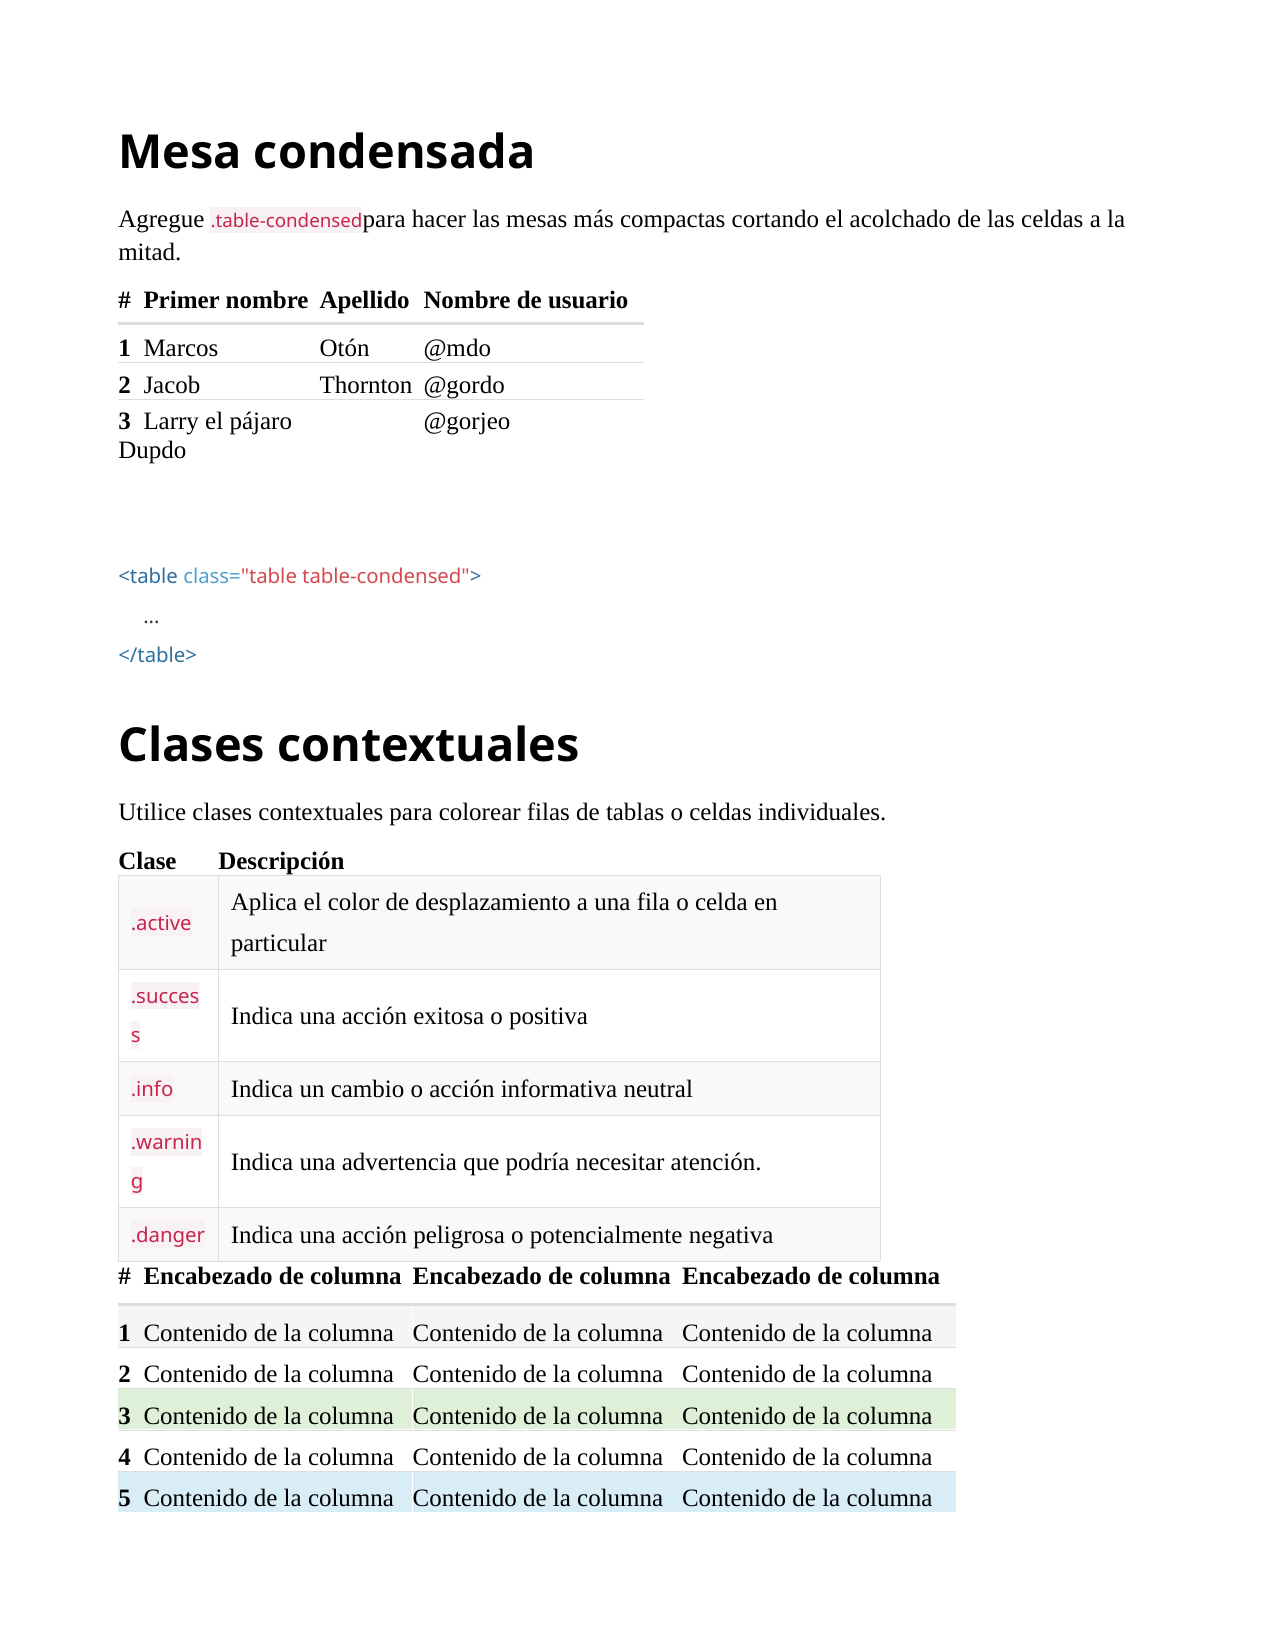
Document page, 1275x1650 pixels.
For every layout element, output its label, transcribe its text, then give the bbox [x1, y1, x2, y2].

table_cell Aplica el color de desplazamiento a una fila o celda en particular [219, 876, 880, 969]
table_cell Contenido de la columna [143, 1389, 412, 1429]
table_cell .danger [119, 1208, 218, 1261]
table_cell .warning [119, 1116, 218, 1207]
table_header # [118, 1262, 143, 1302]
table_cell Larry el pájaro [143, 400, 423, 435]
text </table> [118, 641, 1157, 669]
table_header Clase [118, 846, 218, 875]
table_cell Contenido de la columna [682, 1389, 956, 1429]
table_cell Contenido de la columna [413, 1306, 682, 1347]
table_cell @gordo [423, 363, 644, 398]
table_cell 1 [118, 325, 143, 362]
table_header Descripción [218, 846, 880, 875]
table_header Encabezado de columna [413, 1262, 682, 1302]
text Utilice clases contextuales para colorear filas de tablas o celdas individuales. [118, 797, 1157, 826]
subtitle Clases contextuales [118, 711, 1157, 775]
table_cell @gorjeo [423, 400, 644, 435]
text <table class="table table-condensed"> [118, 562, 1157, 590]
table_cell Thornton [319, 363, 423, 398]
table_cell .active [119, 876, 218, 969]
table_cell Jacob [143, 363, 319, 398]
text Agregue .table-condensedpara hacer las mesas más compactas cortando el acolchado de las celdas a la mitad. [118, 204, 1157, 266]
table_cell 3 [118, 400, 143, 435]
table_cell @mdo [423, 325, 644, 362]
table_cell Contenido de la columna [143, 1348, 412, 1388]
table_header Nombre de usuario [423, 286, 644, 322]
table_cell Otón [319, 325, 423, 362]
table_cell 3 [118, 1389, 143, 1429]
table_cell Indica una acción peligrosa o potencialmente negativa [219, 1208, 880, 1261]
table_cell Contenido de la columna [143, 1431, 412, 1471]
table_header # [118, 286, 143, 322]
table_header Primer nombre [143, 286, 319, 322]
table_cell Contenido de la columna [413, 1389, 682, 1429]
table_cell 2 [118, 1348, 143, 1388]
table_cell Contenido de la columna [413, 1431, 682, 1471]
table_cell Contenido de la columna [413, 1472, 682, 1512]
table_header Apellido [319, 286, 423, 322]
text ... [118, 601, 1157, 629]
table_header Encabezado de columna [682, 1261, 956, 1302]
table_cell Indica una advertencia que podría necesitar atención. [219, 1116, 880, 1207]
table_cell Contenido de la columna [143, 1472, 412, 1512]
table_cell 2 [118, 363, 143, 398]
table_cell 1 [118, 1306, 143, 1347]
table_cell Contenido de la columna [413, 1348, 682, 1388]
table_cell Indica una acción exitosa o positiva [219, 970, 880, 1061]
table_cell Marcos [143, 325, 319, 362]
table_cell .info [119, 1062, 218, 1115]
table_header Encabezado de columna [143, 1262, 412, 1302]
table_cell .success [119, 970, 218, 1061]
text Dupdo [118, 435, 1157, 464]
table_cell Contenido de la columna [682, 1348, 956, 1388]
table_cell 4 [118, 1431, 143, 1471]
table_cell Contenido de la columna [682, 1472, 956, 1512]
subtitle Mesa condensada [118, 118, 1157, 182]
table_cell Contenido de la columna [682, 1431, 956, 1471]
table_cell Contenido de la columna [143, 1306, 412, 1347]
table_cell Contenido de la columna [682, 1306, 956, 1347]
table_cell Indica un cambio o acción informativa neutral [219, 1062, 880, 1115]
table_cell 5 [118, 1472, 143, 1512]
